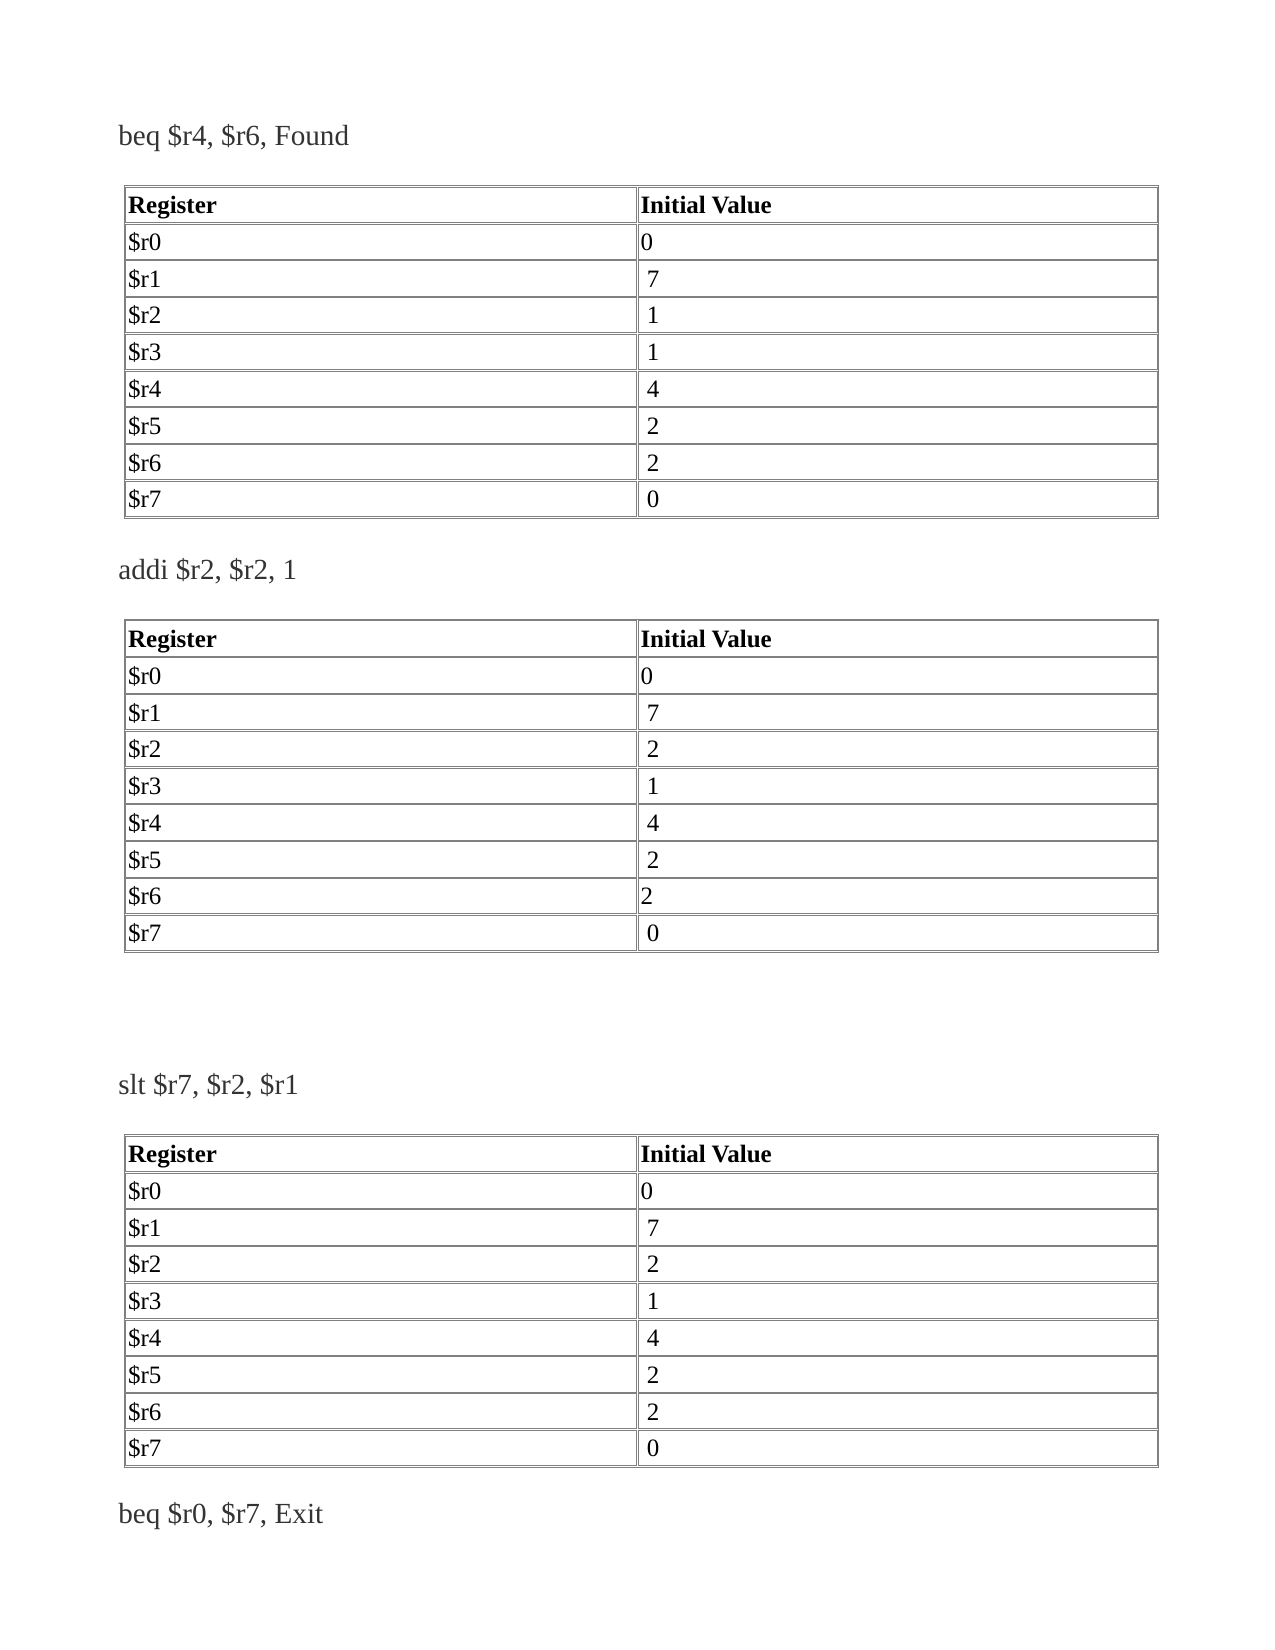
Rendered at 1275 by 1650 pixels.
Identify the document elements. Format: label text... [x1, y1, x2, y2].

table_cell $r5 [126, 1357, 636, 1392]
table_cell 0 [639, 1174, 1157, 1208]
table_cell $r6 [126, 879, 636, 913]
table_cell 1 [639, 769, 1157, 803]
table_cell 4 [639, 805, 1157, 839]
table_cell 0 [639, 1431, 1157, 1465]
table_header Initial Value [639, 188, 1157, 222]
table_cell $r4 [126, 805, 636, 839]
table_cell 0 [639, 482, 1157, 516]
table_cell 1 [639, 335, 1157, 369]
table_cell $r1 [126, 261, 636, 296]
table_cell 1 [639, 1284, 1157, 1318]
text addi $r2, $r2, 1 [118, 552, 1157, 585]
table_cell 2 [639, 408, 1157, 443]
table_header Initial Value [639, 621, 1157, 656]
table_cell $r4 [126, 372, 636, 406]
table_cell 2 [639, 842, 1157, 876]
table_cell $r6 [126, 445, 636, 479]
table_cell 4 [639, 1321, 1157, 1355]
table_cell 2 [639, 732, 1157, 766]
table_cell 7 [639, 1210, 1157, 1244]
table_header Register [126, 1137, 636, 1171]
text beq $r0, $r7, Exit [118, 1496, 1157, 1529]
table_cell $r7 [126, 482, 636, 516]
text slt $r7, $r2, $r1 [118, 1067, 1157, 1101]
table_cell $r7 [126, 916, 636, 950]
table_header Register [126, 188, 636, 222]
table_cell $r0 [126, 1174, 636, 1208]
table_cell $r5 [126, 842, 636, 876]
table_cell 4 [639, 372, 1157, 406]
table_cell $r3 [126, 335, 636, 369]
table_cell 2 [639, 1394, 1157, 1428]
table_cell 7 [639, 261, 1157, 296]
text beq $r4, $r6, Found [118, 118, 1157, 152]
table_cell 2 [639, 1247, 1157, 1281]
table_cell 7 [639, 695, 1157, 729]
table_header Initial Value [639, 1137, 1157, 1171]
table_cell 2 [639, 1357, 1157, 1392]
table_cell $r0 [126, 658, 636, 692]
table_cell $r4 [126, 1321, 636, 1355]
table_cell $r7 [126, 1431, 636, 1465]
table_cell 1 [639, 298, 1157, 332]
table_cell $r3 [126, 769, 636, 803]
table_cell 0 [639, 658, 1157, 692]
table_cell $r2 [126, 732, 636, 766]
table_cell $r5 [126, 408, 636, 443]
table_cell 0 [639, 225, 1157, 259]
table_header Register [126, 621, 636, 656]
table_cell $r2 [126, 298, 636, 332]
table_cell $r1 [126, 1210, 636, 1244]
table_cell $r1 [126, 695, 636, 729]
table_cell 2 [639, 879, 1157, 913]
table_cell $r3 [126, 1284, 636, 1318]
table_cell $r2 [126, 1247, 636, 1281]
table_cell $r0 [126, 225, 636, 259]
table_cell $r6 [126, 1394, 636, 1428]
table_cell 0 [639, 916, 1157, 950]
table_cell 2 [639, 445, 1157, 479]
